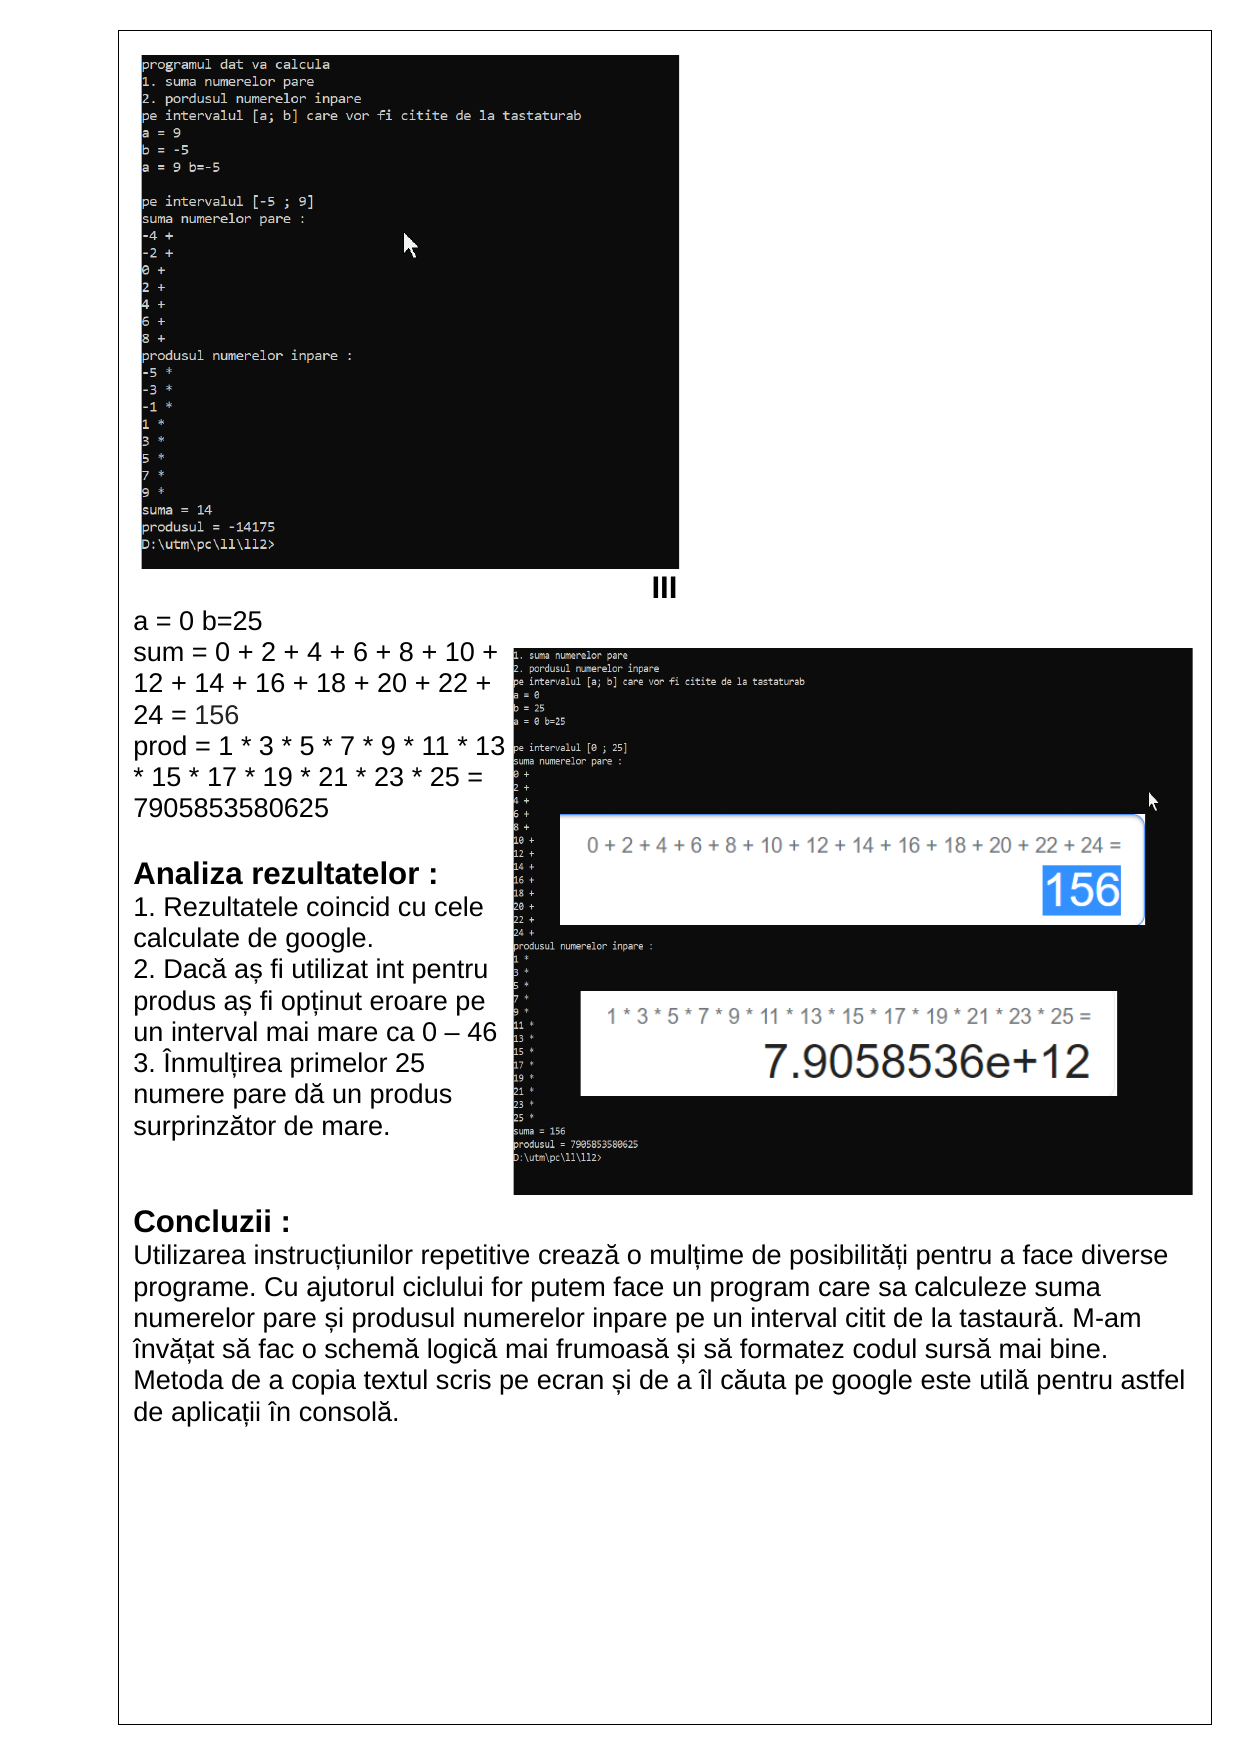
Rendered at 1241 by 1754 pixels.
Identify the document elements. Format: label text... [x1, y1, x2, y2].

text a = 0 b=25 [133, 605, 1196, 636]
picture [513, 655, 1193, 1195]
text 1. Rezultatele coincid cu cele calculate de google. [133, 891, 513, 953]
text Concluzii : [133, 1203, 1196, 1239]
text 3. Înmulțirea primelor 25 numere pare dă un produs surprinzător de mare. [133, 1047, 513, 1141]
picture [141, 55, 680, 569]
text III [133, 219, 1196, 605]
text prod = 1 * 3 * 5 * 7 * 9 * 11 * 13 * 15 * 17 * 19 * 21 * 23 * 25 = 7905853580625 [133, 730, 513, 824]
text 2. Dacă aș fi utilizat int pentru produs aș fi opținut eroare pe un interval mai mare ca 0 – 46 [133, 953, 513, 1047]
text Utilizarea instrucțiunilor repetitive crează o mulțime de posibilități pentru a face diverse programe. Cu ajutorul ciclului for putem face un program care sa calculeze suma numerelor pare și produsul numerelor inpare pe un interval citit de la tastaură. M-am învățat să fac o schemă logică mai frumoasă și să formatez codul sursă mai bine. Metoda de a copia textul scris pe ecran și de a îl căuta pe google este utilă pentru astfel de aplicații în consolă. [133, 1239, 1196, 1427]
text sum = 0 + 2 + 4 + 6 + 8 + 10 + 12 + 14 + 16 + 18 + 20 + 22 + 24 = 156 [133, 636, 1196, 730]
text Analiza rezultatelor : [133, 855, 513, 891]
